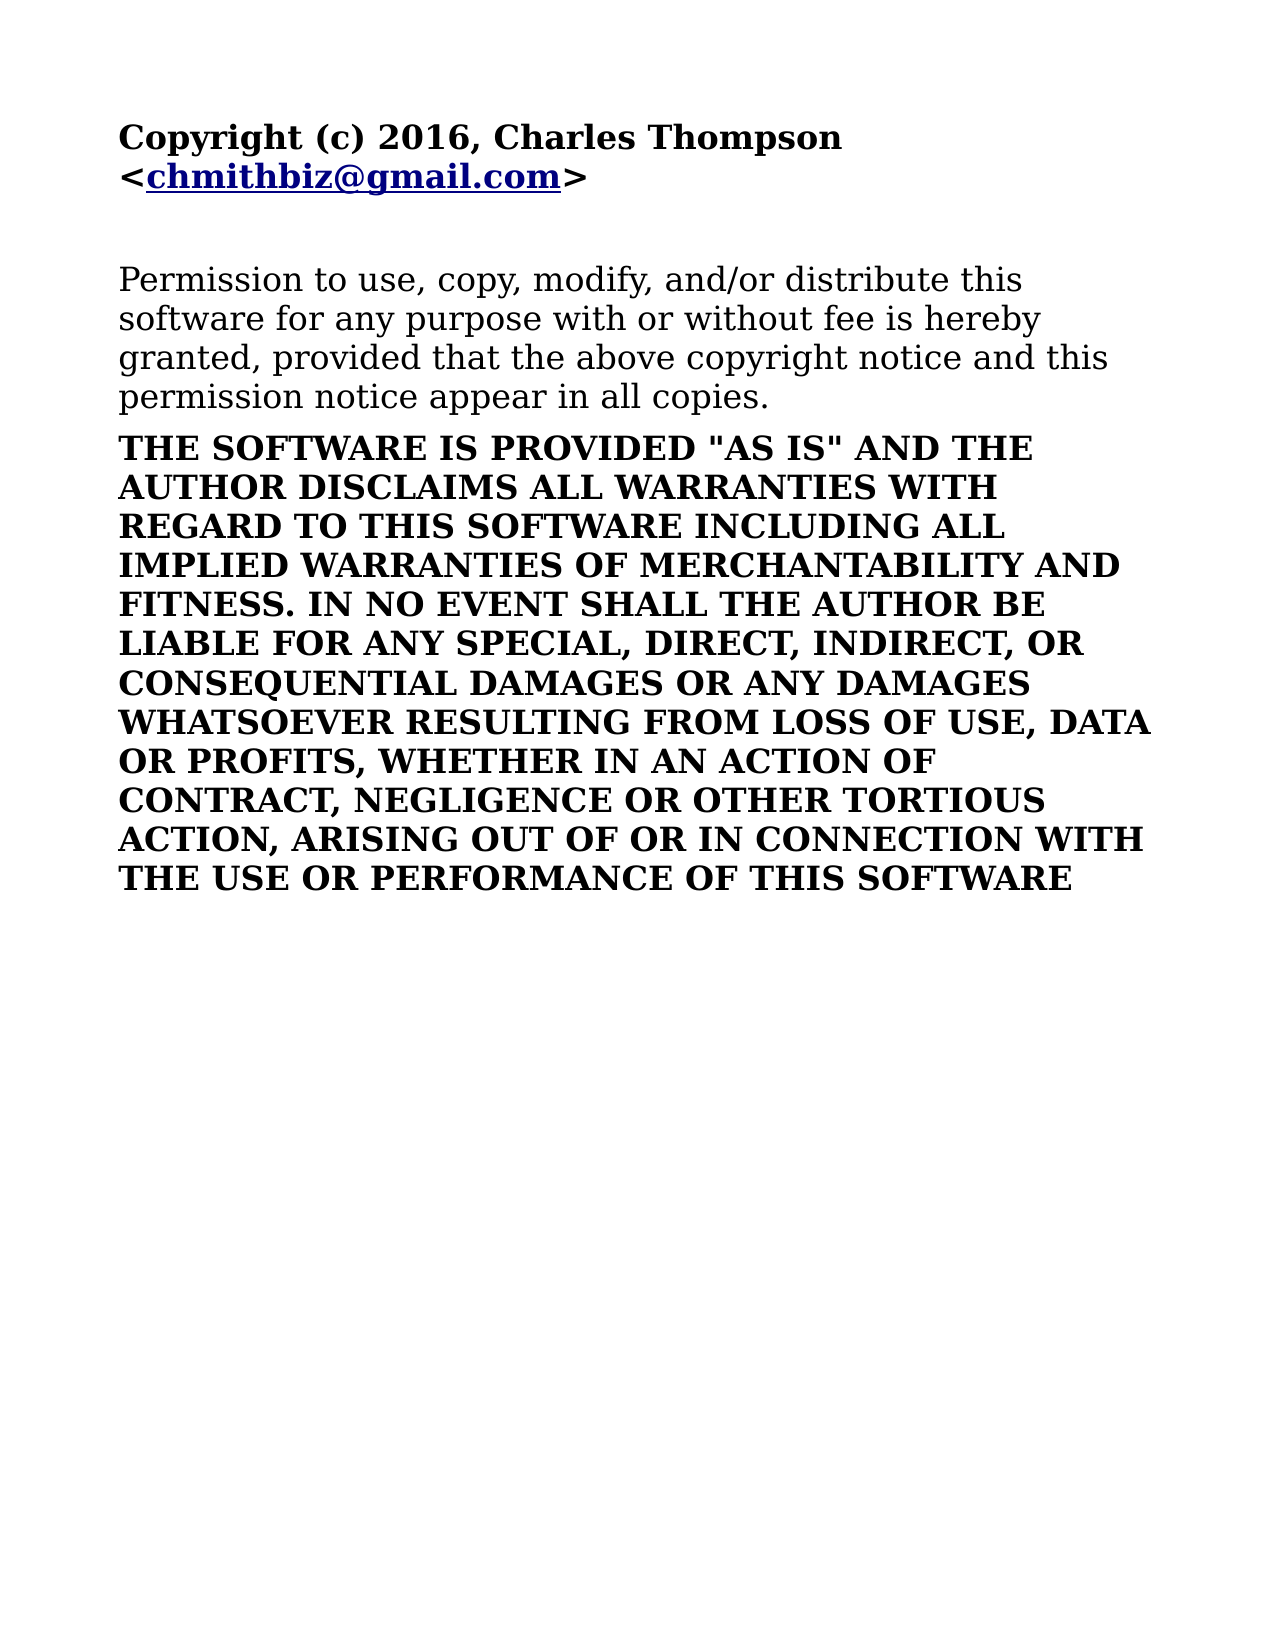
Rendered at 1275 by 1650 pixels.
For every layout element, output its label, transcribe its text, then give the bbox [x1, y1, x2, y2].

text Copyright (c) 2016, Charles Thompson <chmithbiz@gmail.com> [118, 118, 1157, 196]
text THE SOFTWARE IS PROVIDED "AS IS" AND THE AUTHOR DISCLAIMS ALL WARRANTIES WITH REGARD TO THIS SOFTWARE INCLUDING ALL IMPLIED WARRANTIES OF MERCHANTABILITY AND FITNESS. IN NO EVENT SHALL THE AUTHOR BE LIABLE FOR ANY SPECIAL, DIRECT, INDIRECT, OR CONSEQUENTIAL DAMAGES OR ANY DAMAGES WHATSOEVER RESULTING FROM LOSS OF USE, DATA OR PROFITS, WHETHER IN AN ACTION OF CONTRACT, NEGLIGENCE OR OTHER TORTIOUS ACTION, ARISING OUT OF OR IN CONNECTION WITH THE USE OR PERFORMANCE OF THIS SOFTWARE [118, 428, 1157, 898]
text Permission to use, copy, modify, and/or distribute this software for any purpose with or without fee is hereby granted, provided that the above copyright notice and this permission notice appear in all copies. [118, 261, 1157, 416]
